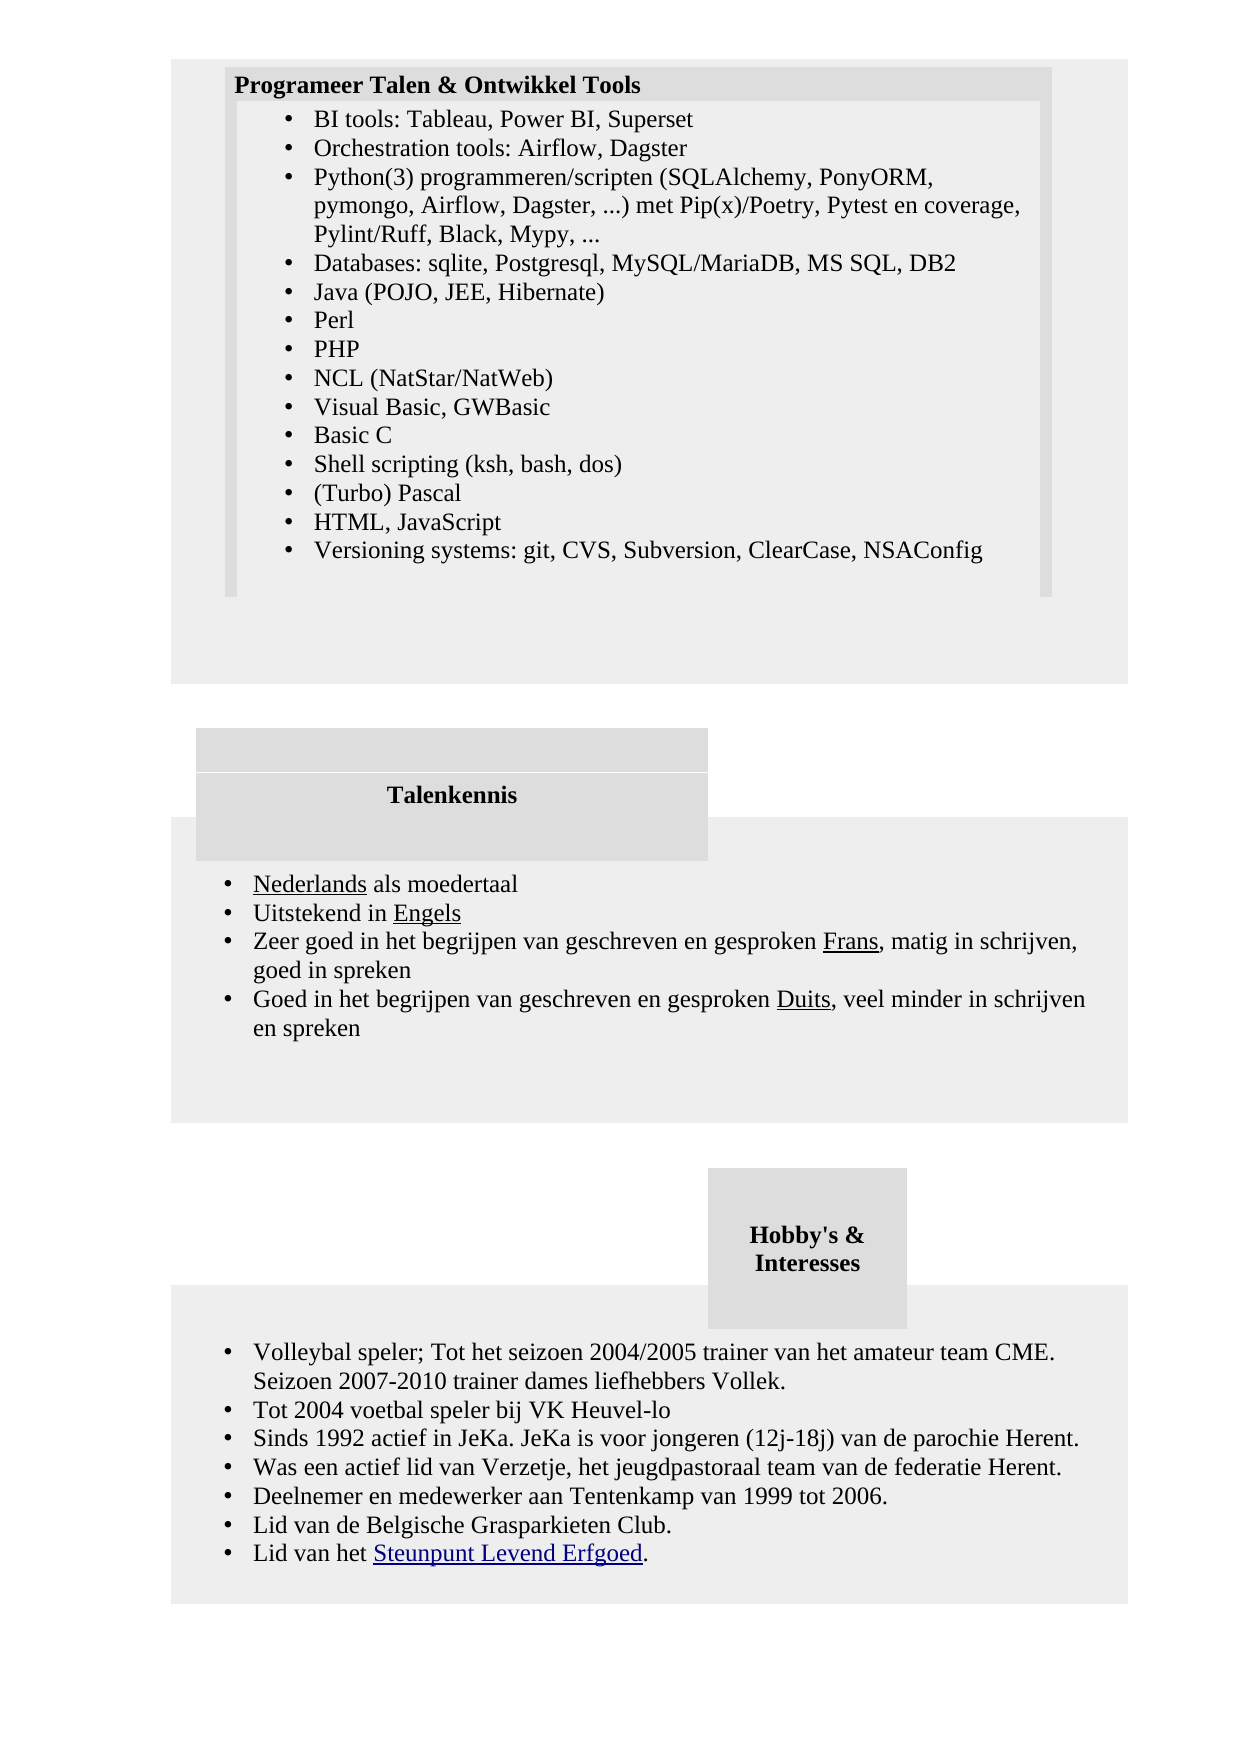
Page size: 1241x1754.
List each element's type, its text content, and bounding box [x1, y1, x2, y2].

table_cell [171, 1168, 196, 1212]
table_cell [708, 817, 1128, 861]
table_cell [708, 773, 907, 817]
table_cell [171, 1212, 196, 1285]
table_cell [1106, 1168, 1128, 1212]
table_cell Talenkennis [196, 773, 708, 817]
table_cell [907, 773, 1106, 817]
table_cell [171, 817, 196, 861]
table_cell [1106, 773, 1128, 817]
table_cell [171, 639, 1128, 684]
table_cell [171, 1285, 708, 1329]
table_cell Volleybal speler; Tot het seizoen 2004/2005 trainer van het amateur team CME. Seizoen 2007-2010 trainer dames liefhebbers Vollek. Tot 2004 voetbal speler bij VK Heuvel-lo Sinds 1992 actief in JeKa. JeKa is voor jongeren (12j-18j) van de parochie Herent. Was een actief lid van Verzetje, het jeugdpastoraal team van de federatie Herent. Deelnemer en medewerker aan Tentenkamp van 1999 tot 2006. Lid van de Belgische Grasparkieten Club. Lid van het Steunpunt Levend Erfgoed. [171, 1329, 1106, 1604]
table_cell [1106, 1212, 1128, 1285]
table_cell Programeer Talen & Ontwikkel Tools [225, 67, 1052, 101]
table_cell BI tools: Tableau, Power BI, Superset Orchestration tools: Airflow, Dagster Python(3) programmeren/scripten (SQLAlchemy, PonyORM, pymongo, Airflow, Dagster, ...) met Pip(x)/Poetry, Pytest en coverage, Pylint/Ruff, Black, Mypy, ... Databases: sqlite, Postgresql, MySQL/MariaDB, MS SQL, DB2 Java (POJO, JEE, Hibernate) Perl PHP NCL (NatStar/NatWeb) Visual Basic, GWBasic Basic C Shell scripting (ksh, bash, dos) (Turbo) Pascal HTML, JavaScript Versioning systems: git, CVS, Subversion, ClearCase, NSAConfig [237, 101, 1040, 597]
table_cell [1106, 728, 1128, 772]
table_cell [171, 1079, 1128, 1123]
table_cell [171, 59, 1106, 639]
table_cell [907, 1168, 1106, 1212]
table_cell [907, 1285, 1128, 1329]
table_cell [225, 597, 1052, 631]
table_cell [171, 728, 196, 772]
table_cell [171, 1605, 1128, 1649]
table_cell [196, 1212, 708, 1285]
table_cell [1106, 1329, 1128, 1604]
table_cell [1106, 861, 1128, 1079]
table_cell [708, 728, 907, 772]
table_cell [907, 1212, 1106, 1285]
table_cell [196, 1168, 708, 1212]
table_cell [708, 1168, 907, 1212]
table_cell [196, 728, 708, 772]
table_cell [907, 728, 1106, 772]
table_cell [171, 1123, 1128, 1167]
table_cell [171, 773, 196, 817]
table_cell [171, 684, 1128, 728]
table_cell [225, 101, 237, 597]
table_cell Hobby's & Interesses [708, 1212, 907, 1285]
table_cell [196, 817, 708, 861]
table_cell [708, 1285, 907, 1329]
table_cell [1040, 101, 1052, 597]
table_cell Nederlands als moedertaal Uitstekend in Engels Zeer goed in het begrijpen van geschreven en gesproken Frans, matig in schrijven, goed in spreken Goed in het begrijpen van geschreven en gesproken Duits, veel minder in schrijven en spreken [171, 861, 1106, 1079]
table_cell [1106, 59, 1128, 639]
